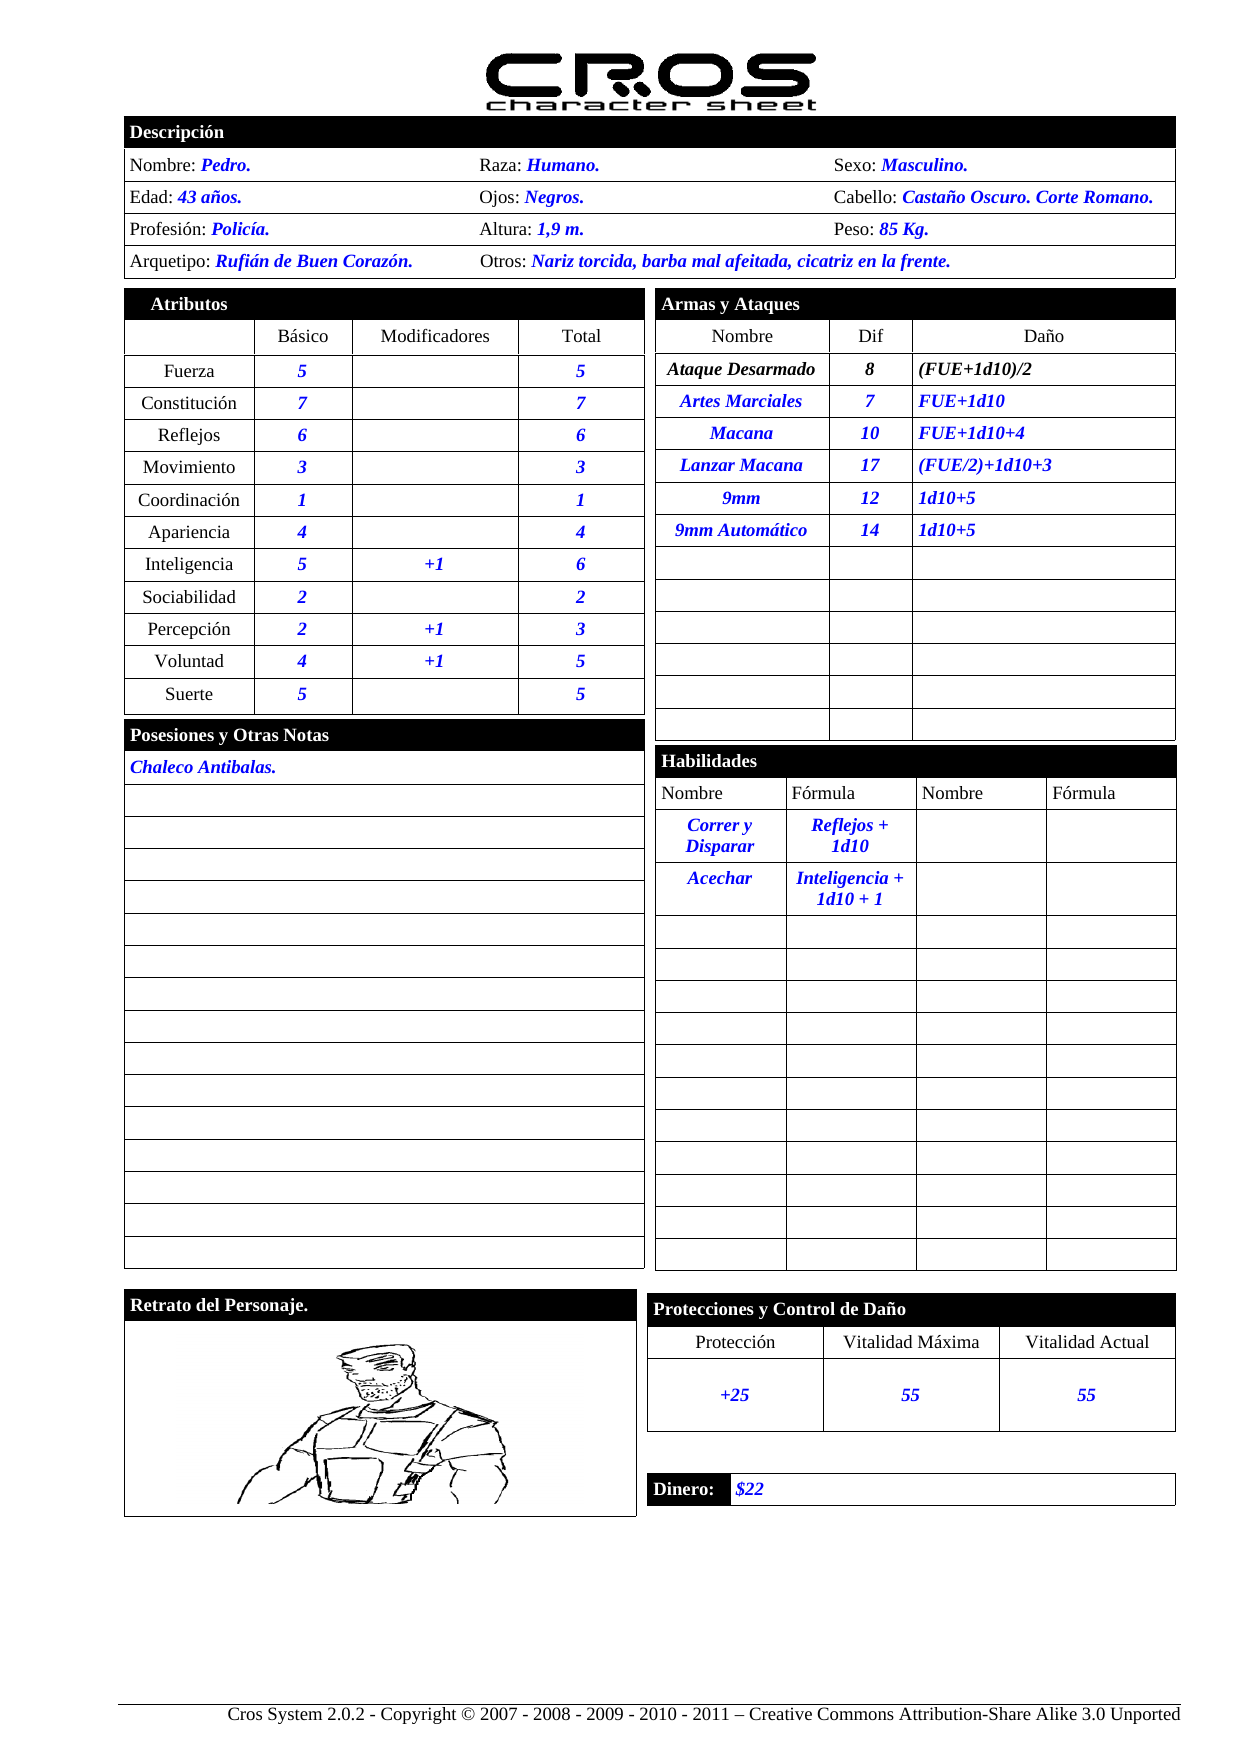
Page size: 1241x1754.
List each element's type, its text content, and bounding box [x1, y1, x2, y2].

table_cell 55 [1000, 1359, 1175, 1431]
table_cell [830, 612, 912, 643]
table_cell 9mm [656, 483, 829, 514]
table_cell [913, 644, 1175, 675]
table_cell Macana [656, 418, 829, 449]
table_header Atributos [125, 289, 254, 320]
table_cell [656, 612, 829, 643]
table_cell Peso: 85 Kg. [828, 214, 1175, 245]
table_cell [125, 946, 644, 977]
table_cell [830, 644, 912, 675]
table_header Protecciones y Control de Daño [648, 1294, 1175, 1326]
table_cell [353, 679, 518, 714]
table_cell [913, 547, 1175, 579]
table_cell [353, 356, 518, 387]
table_cell Vitalidad Máxima [824, 1327, 999, 1358]
table_cell +1 [353, 646, 518, 678]
table_cell Edad: 43 años. [125, 182, 473, 213]
table_cell [917, 1207, 1046, 1238]
table_cell [787, 1207, 916, 1238]
table_cell 9mm Automático [656, 515, 829, 546]
table_cell 14 [830, 515, 912, 546]
table_cell [125, 1107, 644, 1139]
table_cell [1047, 916, 1176, 948]
table_cell [656, 1013, 786, 1044]
table_cell 1 [519, 485, 644, 516]
table_cell [917, 1239, 1046, 1270]
table_cell +1 [353, 549, 518, 581]
table_cell Protección [648, 1327, 823, 1358]
table_cell [125, 1140, 644, 1171]
table_cell Acechar [656, 863, 786, 915]
table_header Retrato del Personaje. [125, 1290, 636, 1321]
table_header Posesiones y Otras Notas [125, 720, 644, 751]
table_cell [656, 1110, 786, 1141]
table_cell [1047, 1013, 1176, 1044]
table_cell [125, 785, 644, 816]
table_cell [656, 916, 786, 948]
table_cell FUE+1d10+4 [913, 418, 1175, 449]
table_header [916, 746, 1046, 777]
table_cell [917, 1175, 1046, 1206]
table_cell Fuerza [125, 356, 254, 387]
table_header [473, 117, 828, 148]
table_header [118, 282, 649, 1283]
table_cell 8 [830, 354, 912, 385]
table_cell Lanzar Macana [656, 450, 829, 482]
table_cell Reflejos [125, 420, 254, 451]
table_cell 5 [519, 679, 644, 714]
table_cell [353, 388, 518, 419]
table_cell [913, 676, 1175, 708]
table_cell Nombre: Pedro. [125, 149, 473, 181]
table_cell 10 [830, 418, 912, 449]
table_cell Otros: Nariz torcida, barba mal afeitada, cicatriz en la frente. [474, 246, 1175, 278]
table_cell [1047, 1175, 1176, 1206]
table_cell 2 [255, 614, 352, 645]
table_cell [787, 949, 916, 980]
table_header [786, 746, 916, 777]
table_cell [1047, 1045, 1176, 1077]
table_cell [1047, 863, 1176, 915]
table_header [641, 1283, 1181, 1522]
table_cell Básico [255, 320, 352, 354]
table_cell [656, 1239, 786, 1270]
table_cell 1d10+5 [913, 515, 1175, 546]
table_cell [656, 1142, 786, 1174]
table_cell [1047, 1110, 1176, 1141]
table_cell [1047, 1142, 1176, 1174]
table_cell Vitalidad Actual [1000, 1327, 1175, 1358]
table_cell [1047, 949, 1176, 980]
table_cell [125, 1321, 636, 1516]
table_cell Cabello: Castaño Oscuro. Corte Romano. [828, 182, 1175, 213]
table_cell [1047, 810, 1176, 862]
table_cell 1 [255, 485, 352, 516]
table_cell [125, 914, 644, 945]
table_header $22 [731, 1474, 1175, 1505]
table_cell [656, 580, 829, 611]
table_cell [917, 949, 1046, 980]
table_cell Nombre [917, 778, 1046, 809]
table_cell [917, 1142, 1046, 1174]
table_cell [787, 981, 916, 1012]
table_cell Ojos: Negros. [473, 182, 828, 213]
table_cell [656, 1207, 786, 1238]
table_cell 5 [255, 549, 352, 581]
table_header [118, 1283, 641, 1522]
table_cell Dif [830, 320, 912, 352]
table_cell [917, 1110, 1046, 1141]
table_cell [1047, 981, 1176, 1012]
table_cell [787, 1239, 916, 1270]
table_cell [787, 1142, 916, 1174]
table_cell [913, 709, 1175, 740]
table_cell [787, 1110, 916, 1141]
table_cell Coordinación [125, 485, 254, 516]
table_cell Daño [913, 320, 1175, 352]
table_cell +25 [648, 1359, 823, 1431]
table_cell 2 [519, 582, 644, 613]
table_cell 7 [255, 388, 352, 419]
table_cell [917, 981, 1046, 1012]
table_cell [917, 1045, 1046, 1077]
table_cell 55 [824, 1359, 999, 1431]
table_cell 5 [519, 356, 644, 387]
table_cell [917, 916, 1046, 948]
table_cell 3 [519, 452, 644, 484]
table_cell Correr y Disparar [656, 810, 786, 862]
table_cell +1 [353, 614, 518, 645]
table_cell 3 [255, 452, 352, 484]
table_cell [125, 817, 644, 848]
table_cell [125, 881, 644, 913]
table_cell Percepción [125, 614, 254, 645]
table_cell [656, 1078, 786, 1109]
table_cell [656, 949, 786, 980]
table_cell 3 [519, 614, 644, 645]
table_cell (FUE+1d10)/2 [913, 354, 1175, 385]
table_cell [1047, 1078, 1176, 1109]
table_cell Inteligencia [125, 549, 254, 581]
table_header Dinero: [648, 1474, 730, 1505]
table_cell [656, 644, 829, 675]
table_header [650, 282, 1181, 1283]
table_cell Nombre [656, 320, 829, 352]
table_cell 1d10+5 [913, 483, 1175, 514]
table_cell 2 [255, 582, 352, 613]
table_header Descripción [125, 117, 473, 148]
table_cell Nombre [656, 778, 786, 809]
table_cell [656, 676, 829, 708]
table_cell [353, 485, 518, 516]
table_cell Fórmula [787, 778, 916, 809]
table_cell 7 [519, 388, 644, 419]
table_cell [656, 709, 829, 740]
table_cell [830, 709, 912, 740]
table_cell [656, 1045, 786, 1077]
table_header Habilidades [656, 746, 786, 777]
table_cell [656, 1175, 786, 1206]
table_cell Raza: Humano. [473, 149, 828, 181]
table_cell FUE+1d10 [913, 386, 1175, 417]
table_cell [125, 1043, 644, 1074]
table_cell Sociabilidad [125, 582, 254, 613]
table_cell [1047, 1207, 1176, 1238]
table_cell 4 [255, 646, 352, 678]
table_cell [830, 547, 912, 579]
table_cell 4 [519, 517, 644, 548]
table_cell [353, 582, 518, 613]
table_cell 6 [255, 420, 352, 451]
table_cell Profesión: Policía. [125, 214, 473, 245]
table_cell [787, 1175, 916, 1206]
table_cell [125, 978, 644, 1010]
table_cell [125, 1237, 644, 1268]
table_cell Inteligencia + 1d10 + 1 [787, 863, 916, 915]
table_cell [125, 1011, 644, 1042]
table_cell [917, 1078, 1046, 1109]
table_cell [1047, 1239, 1176, 1270]
table_cell [656, 981, 786, 1012]
picture [480, 50, 819, 113]
table_cell 5 [519, 646, 644, 678]
table_cell [353, 420, 518, 451]
table_cell Sexo: Masculino. [828, 149, 1175, 181]
table_cell Altura: 1,9 m. [473, 214, 828, 245]
table_header [518, 289, 644, 320]
table_cell [125, 849, 644, 880]
table_cell Constitución [125, 388, 254, 419]
table_cell [830, 580, 912, 611]
table_cell Chaleco Antibalas. [125, 751, 644, 784]
table_cell Reflejos + 1d10 [787, 810, 916, 862]
table_cell [787, 1078, 916, 1109]
table_cell 6 [519, 420, 644, 451]
table_cell Suerte [125, 679, 254, 714]
table_header [1046, 746, 1176, 777]
table_cell [917, 863, 1046, 915]
table_cell Voluntad [125, 646, 254, 678]
table_cell [830, 676, 912, 708]
table_cell 5 [255, 679, 352, 714]
table_cell [353, 517, 518, 548]
picture [175, 1331, 585, 1504]
table_cell Movimiento [125, 452, 254, 484]
table_cell Apariencia [125, 517, 254, 548]
table_cell [125, 320, 254, 354]
table_cell 5 [255, 356, 352, 387]
table_cell Modificadores [353, 320, 518, 354]
table_cell 7 [830, 386, 912, 417]
table_header [254, 289, 352, 320]
table_cell [787, 1045, 916, 1077]
table_cell [787, 1013, 916, 1044]
table_header [828, 117, 1175, 148]
table_cell [353, 452, 518, 484]
table_header [352, 289, 518, 320]
table_cell [125, 1172, 644, 1203]
table_cell Ataque Desarmado [656, 354, 829, 385]
table_cell Total [519, 320, 644, 354]
table_cell 4 [255, 517, 352, 548]
table_cell 12 [830, 483, 912, 514]
table_cell [917, 810, 1046, 862]
table_cell Fórmula [1047, 778, 1176, 809]
table_cell (FUE/2)+1d10+3 [913, 450, 1175, 482]
table_cell [917, 1013, 1046, 1044]
table_cell Arquetipo: Rufián de Buen Corazón. [125, 246, 474, 278]
table_cell [125, 1204, 644, 1236]
table_cell [913, 580, 1175, 611]
table_cell [913, 612, 1175, 643]
table_cell 6 [519, 549, 644, 581]
table_cell [787, 916, 916, 948]
table_header Armas y Ataques [656, 289, 1175, 320]
table_cell 17 [830, 450, 912, 482]
table_cell Artes Marciales [656, 386, 829, 417]
table_cell [125, 1075, 644, 1106]
table_cell [656, 547, 829, 579]
